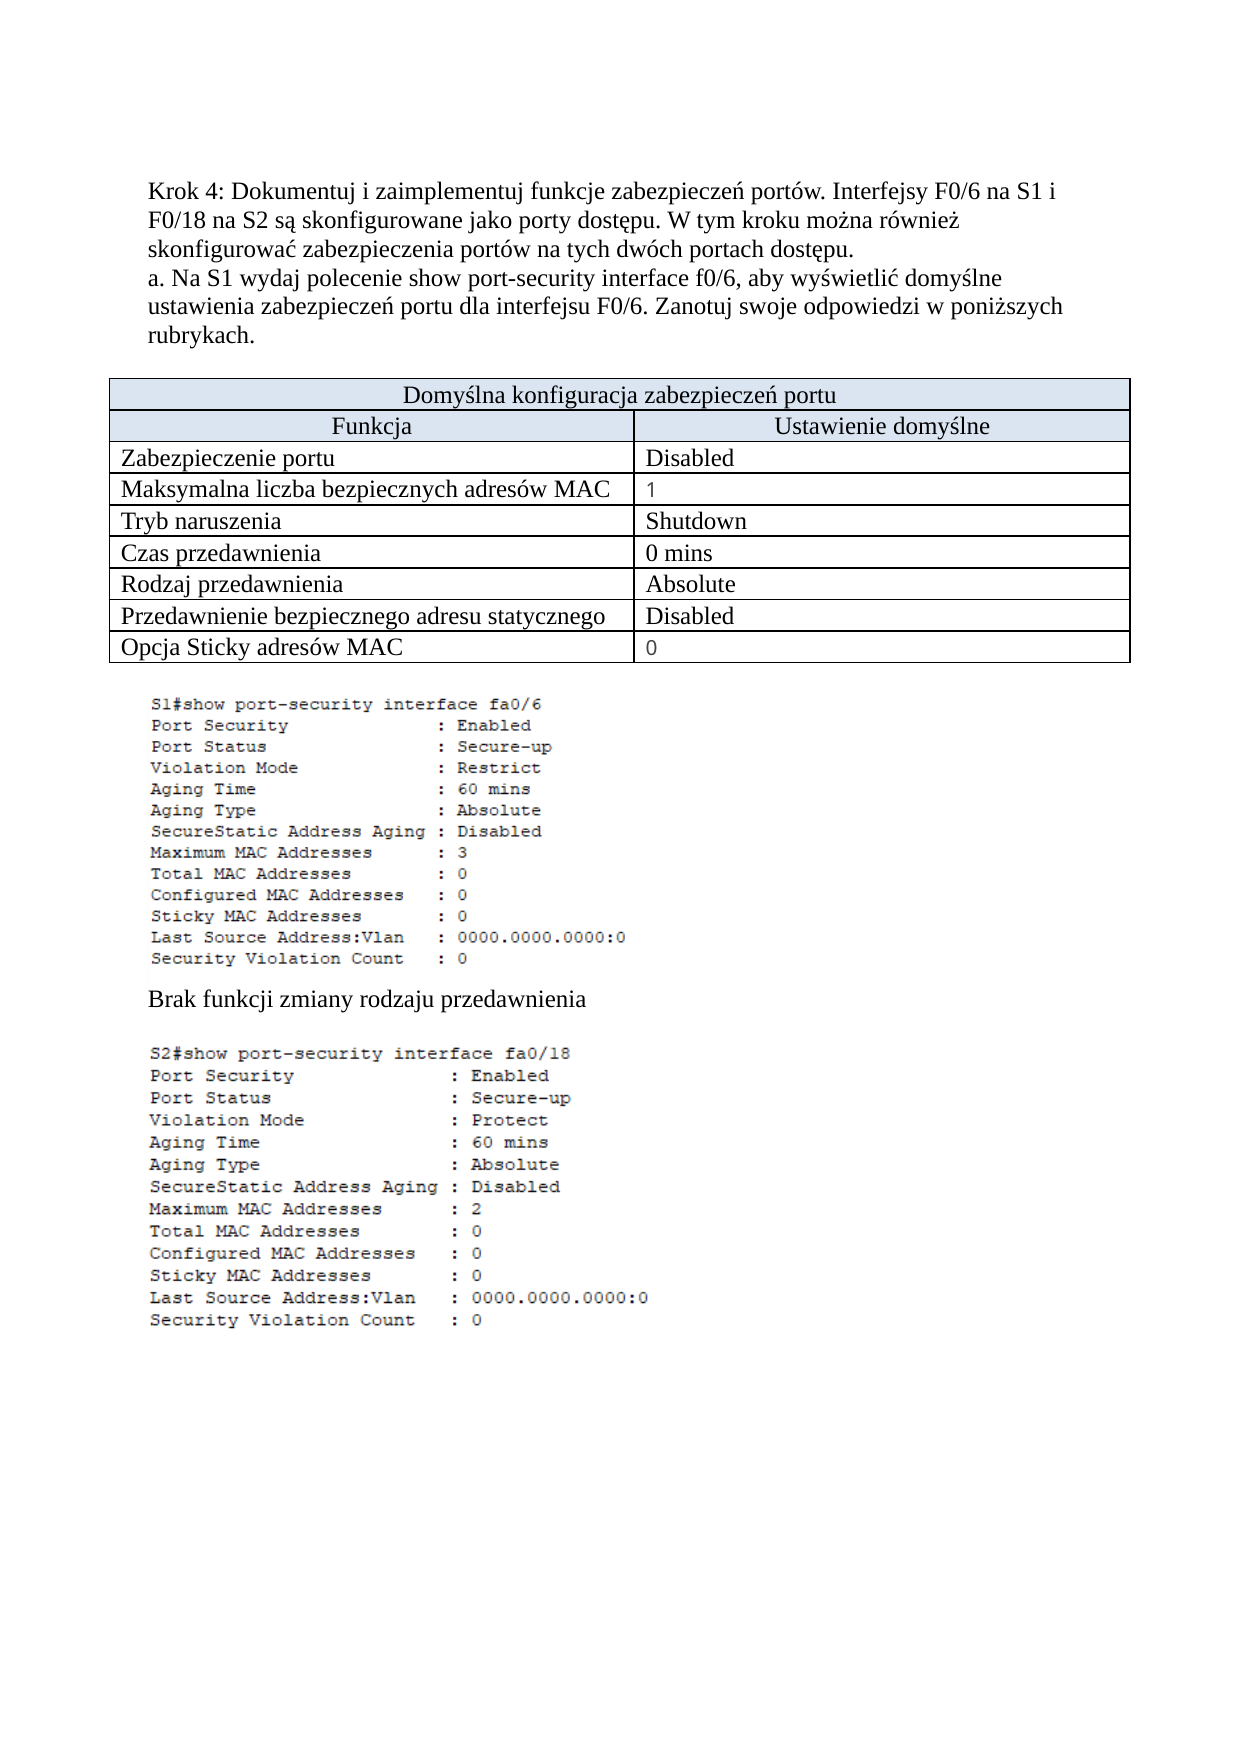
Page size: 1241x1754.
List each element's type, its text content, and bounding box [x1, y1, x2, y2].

table_header Domyślna konfiguracja zabezpieczeń portu [110, 379, 1129, 409]
text Brak funkcji zmiany rodzaju przedawnienia [148, 984, 1093, 1013]
table_cell Opcja Sticky adresów MAC [110, 632, 633, 662]
table_cell Tryb naruszenia [110, 506, 633, 535]
table_cell Disabled [635, 442, 1129, 472]
table_cell Funkcja [110, 411, 633, 441]
text Krok 4: Dokumentuj i zaimplementuj funkcje zabezpieczeń portów. Interfejsy F0/6 na S1 i F0/18 na S2 są skonfigurowane jako porty dostępu. W tym kroku można również skonfigurować zabezpieczenia portów na tych dwóch portach dostępu. [148, 176, 1093, 263]
table_cell Przedawnienie bezpiecznego adresu statycznego [110, 600, 633, 630]
table_cell Shutdown [635, 506, 1129, 535]
text a. Na S1 wydaj polecenie show port-security interface f0/6, aby wyświetlić domyślne ustawienia zabezpieczeń portu dla interfejsu F0/6. Zanotuj swoje odpowiedzi w poniższych rubrykach. [148, 263, 1093, 349]
table_cell Czas przedawnienia [110, 537, 633, 567]
table_cell Ustawienie domyślne [635, 411, 1129, 441]
table_cell Disabled [635, 600, 1129, 630]
table_cell Zabezpieczenie portu [110, 442, 633, 472]
table_cell 0 mins [635, 537, 1129, 567]
table_cell 0 [635, 632, 1129, 662]
table_cell 1 [635, 474, 1129, 504]
table_cell Maksymalna liczba bezpiecznych adresów MAC [110, 474, 633, 504]
table_cell Rodzaj przedawnienia [110, 569, 633, 598]
table_cell Absolute [635, 569, 1129, 598]
